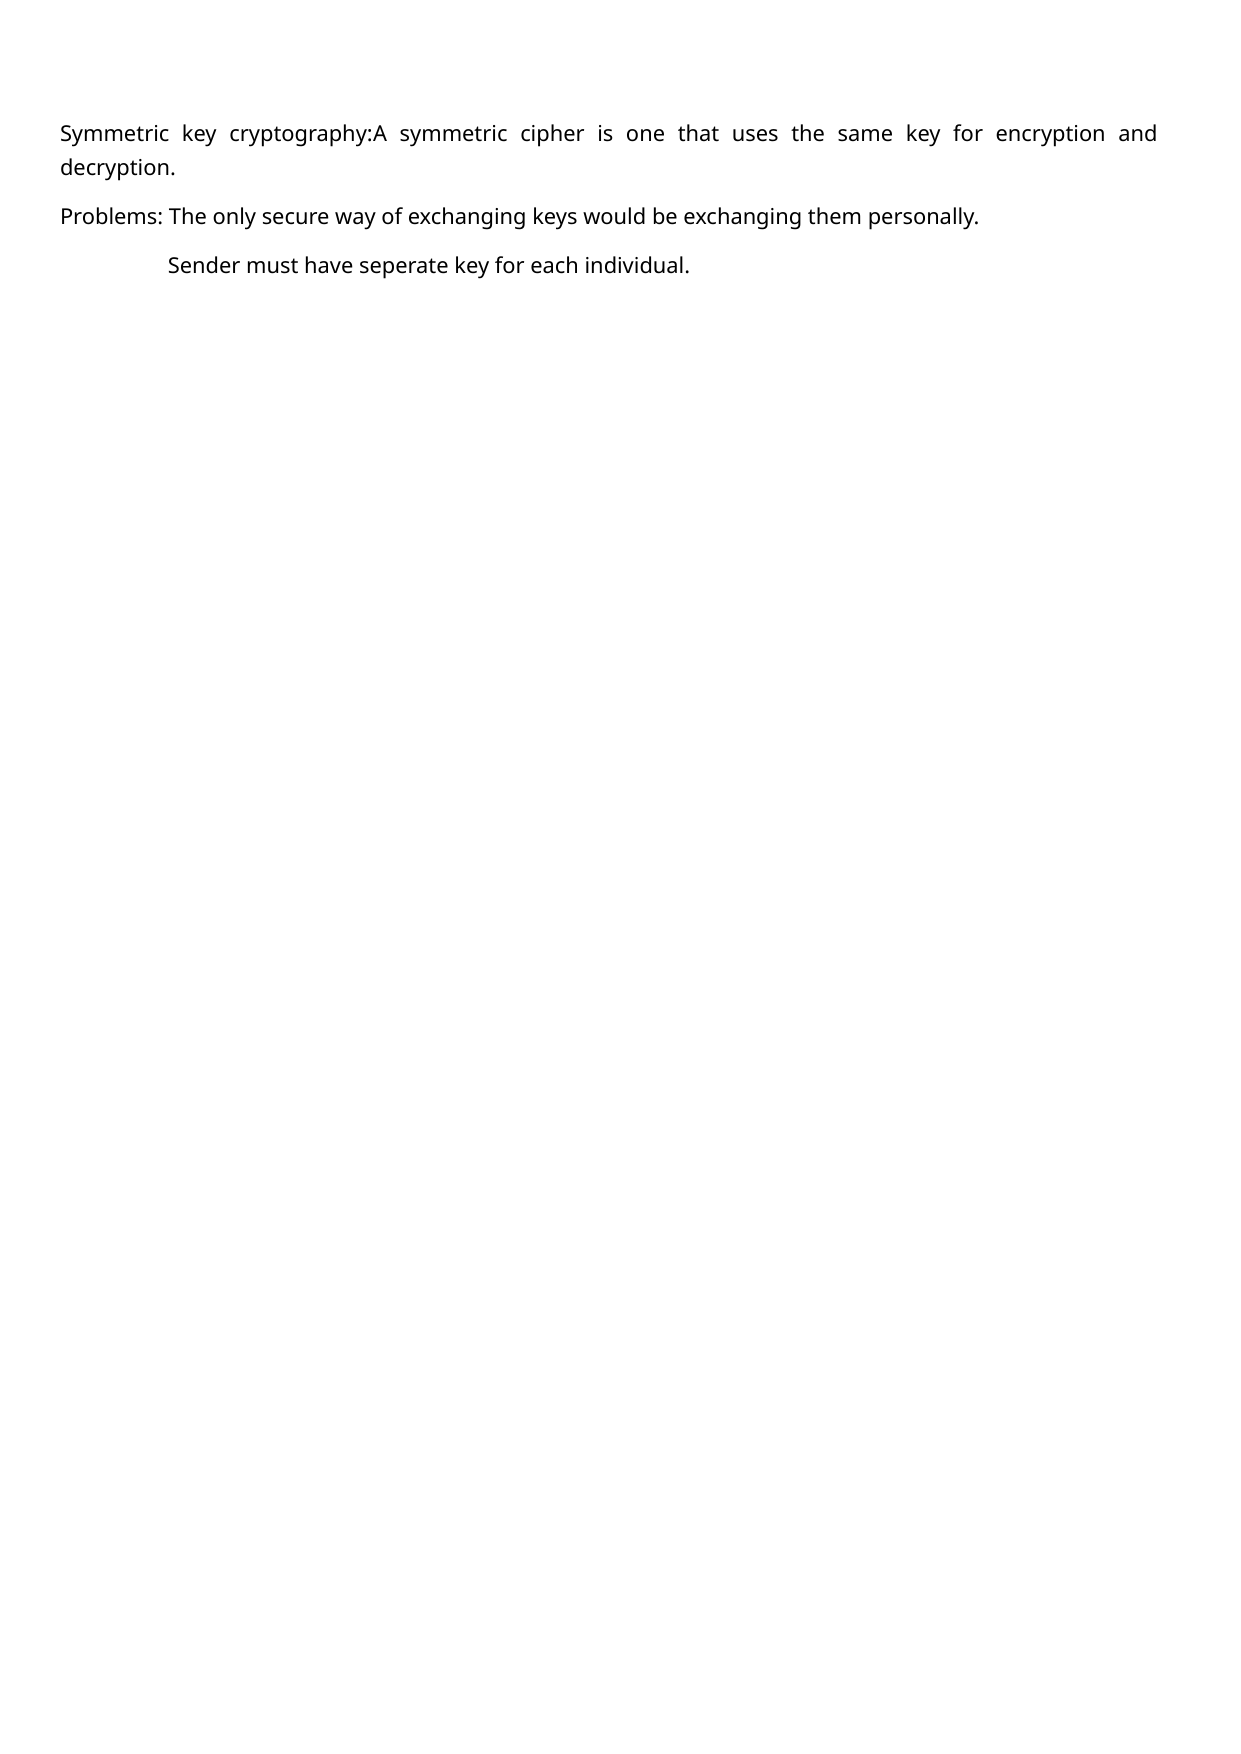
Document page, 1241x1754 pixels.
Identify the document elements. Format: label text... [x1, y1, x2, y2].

text Sender must have seperate key for each individual. [60, 250, 1159, 279]
text Problems: The only secure way of exchanging keys would be exchanging them personally. [60, 201, 1159, 231]
text Symmetric key cryptography:A symmetric cipher is one that uses the same key for encryption and decryption. [60, 118, 1159, 182]
